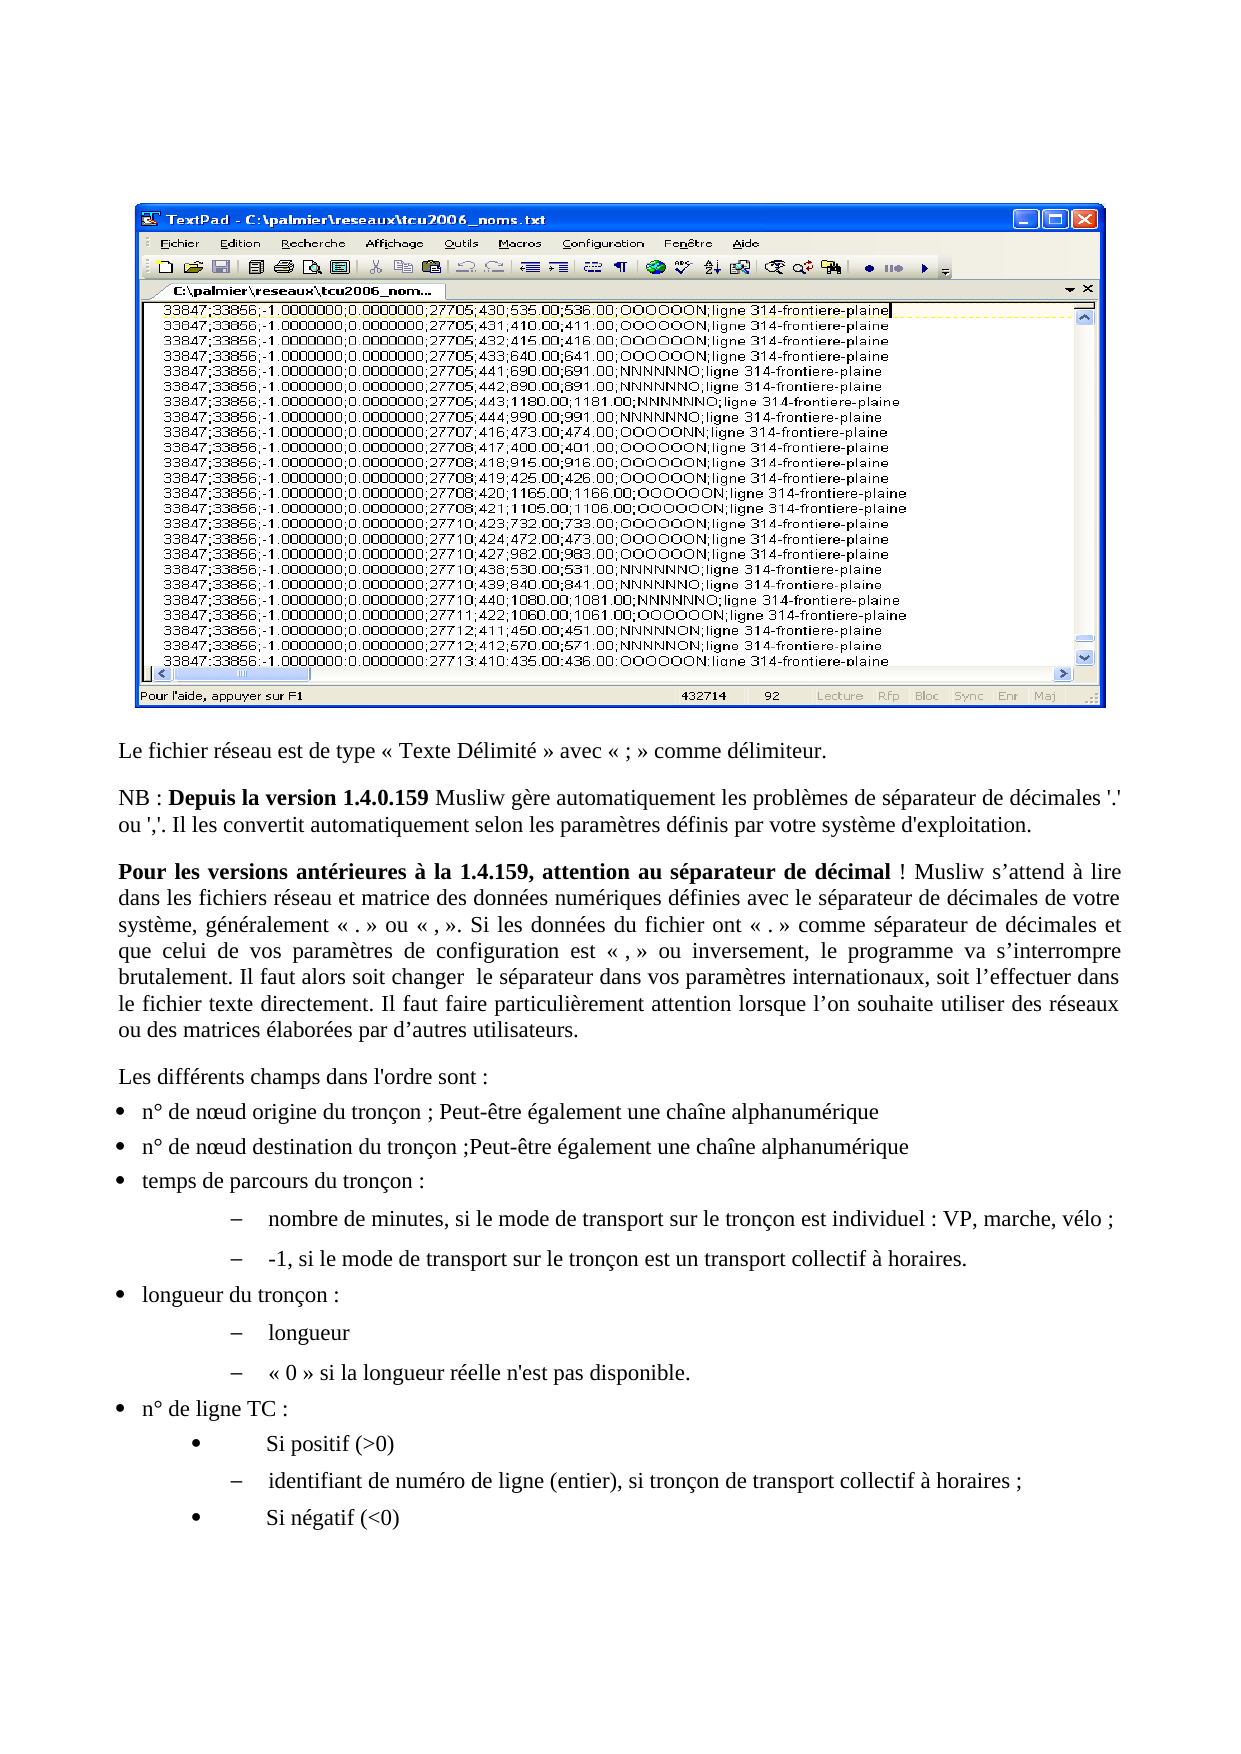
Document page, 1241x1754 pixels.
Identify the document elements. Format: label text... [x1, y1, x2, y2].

text Le fichier réseau est de type « Texte Délimité » avec « ; » comme délimiteur. [118, 737, 1122, 764]
text Pour les versions antérieures à la 1.4.159, attention au séparateur de décimal ! Musliw s’attend à lire dans les fichiers réseau et matrice des données numériques définies avec le séparateur de décimales de votre système, généralement « . » ou « , ». Si les données du fichier ont « . » comme séparateur de décimales et que celui de vos paramètres de configuration est « , » ou inversement, le programme va s’interrompre brutalement. Il faut alors soit changer le séparateur dans vos paramètres internationaux, soit l’effectuer dans le fichier texte directement. Il faut faire particulièrement attention lorsque l’on souhaite utiliser des réseaux ou des matrices élaborées par d’autres utilisateurs. [118, 858, 1122, 1042]
list temps de parcours du tronçon : [116, 1167, 1127, 1194]
list longueur [231, 1316, 1122, 1347]
picture [134, 203, 1106, 708]
list identifiant de numéro de ligne (entier), si tronçon de transport collectif à horaires ; [231, 1464, 1122, 1496]
text Les différents champs dans l'ordre sont : [118, 1063, 1122, 1090]
list n° de ligne TC : [116, 1395, 1127, 1421]
list n° de nœud origine du tronçon ; Peut-être également une chaîne alphanumérique [116, 1098, 1127, 1124]
list Si négatif (<0) [192, 1504, 1127, 1530]
list nombre de minutes, si le mode de transport sur le tronçon est individuel : VP, marche, vélo ; [231, 1202, 1122, 1233]
text NB : Depuis la version 1.4.0.159 Musliw gère automatiquement les problèmes de séparateur de décimales '.' ou ','. Il les convertit automatiquement selon les paramètres définis par votre système d'exploitation. [118, 784, 1122, 837]
list -1, si le mode de transport sur le tronçon est un transport collectif à horaires. [231, 1242, 1122, 1273]
list n° de nœud destination du tronçon ;Peut-être également une chaîne alphanumérique [116, 1133, 1127, 1159]
list longueur du tronçon : [116, 1281, 1127, 1308]
list « 0 » si la longueur réelle n'est pas disponible. [231, 1356, 1122, 1387]
list Si positif (>0) [192, 1430, 1127, 1456]
